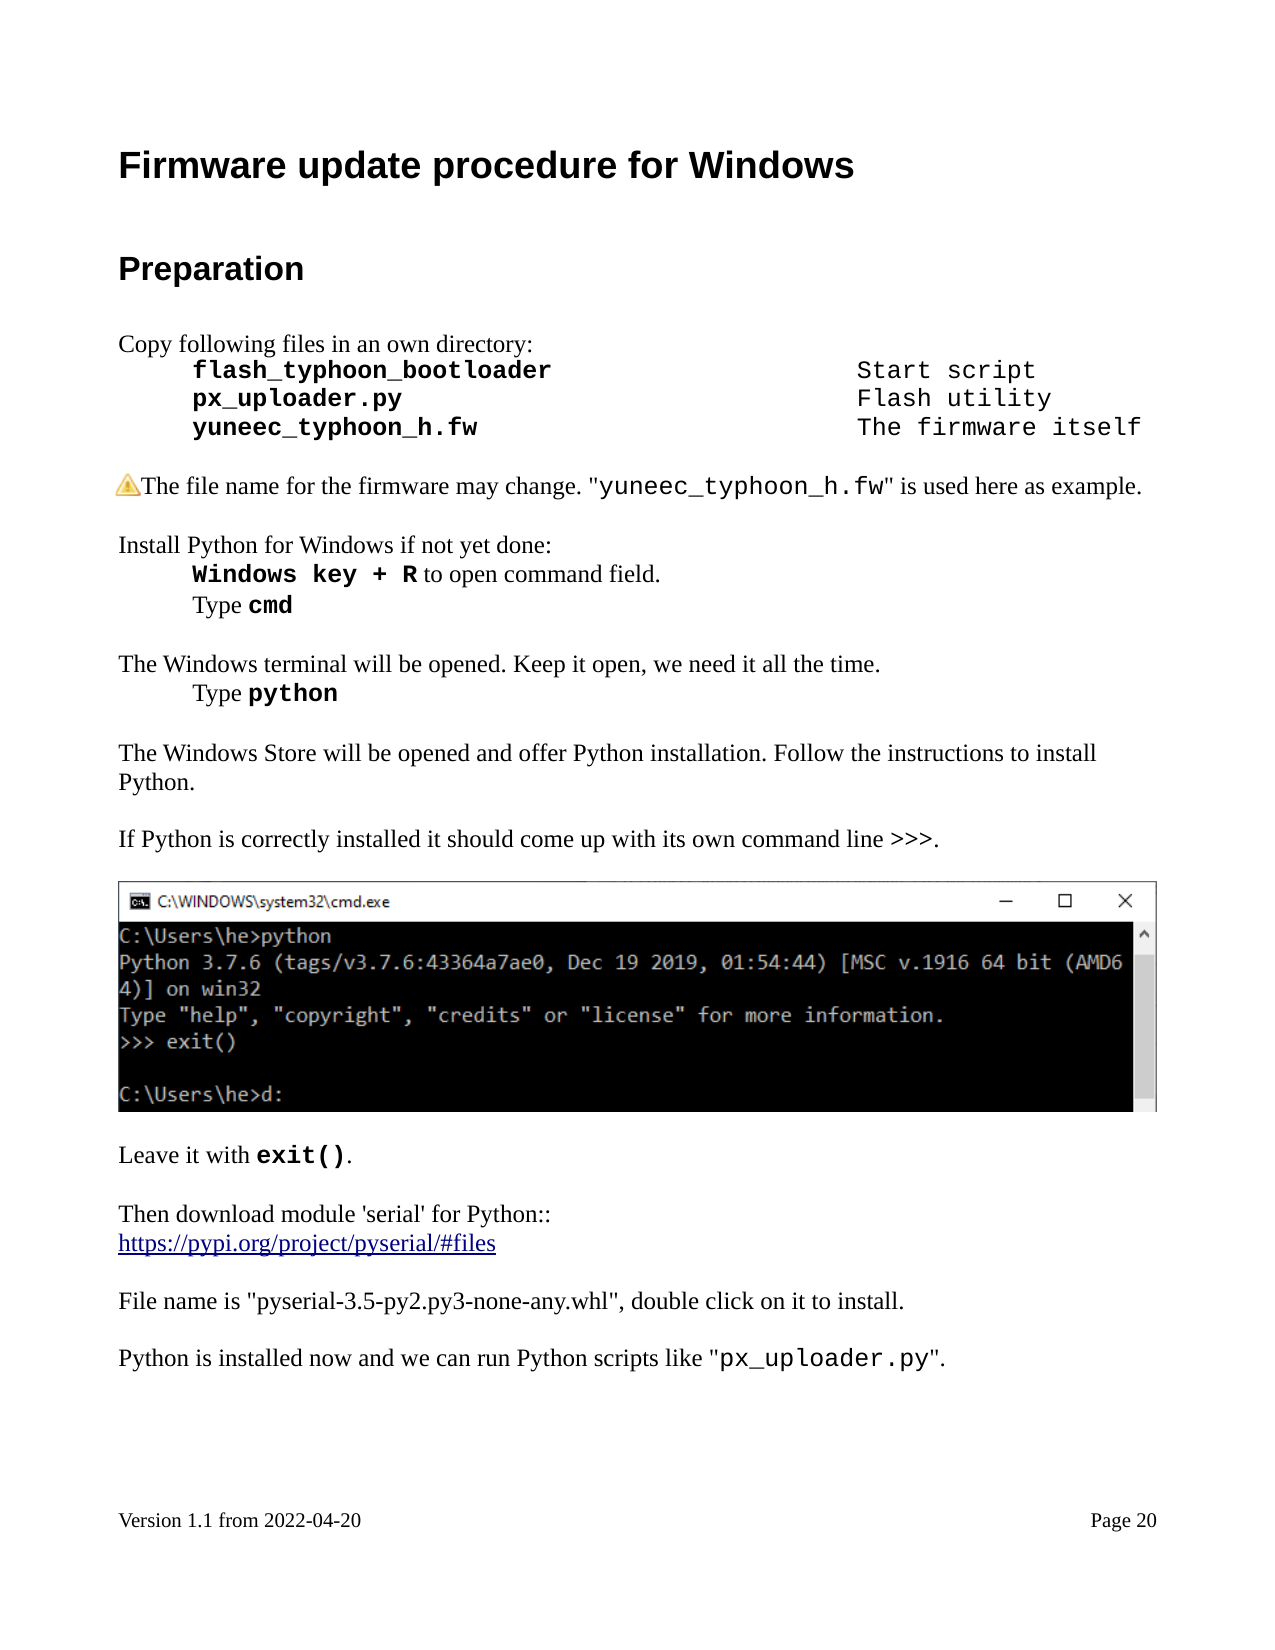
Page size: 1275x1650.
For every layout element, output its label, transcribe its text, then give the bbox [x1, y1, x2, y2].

text Then download module 'serial' for Python:: [118, 1199, 1157, 1228]
text Leave it with exit(). [118, 1140, 1157, 1171]
text yuneec_typhoon_h.fw The firmware itself [118, 414, 1157, 442]
text The file name for the firmware may change. "yuneec_typhoon_h.fw" is used here as example. [118, 471, 1157, 502]
text If Python is correctly installed it should come up with its own command line >>>. [118, 824, 1157, 853]
text Copy following files in an own directory: [118, 329, 1157, 357]
subtitle Preparation [118, 249, 1157, 287]
text Windows key + R to open command field. [118, 559, 1157, 590]
subtitle Firmware update procedure for Windows [118, 143, 1157, 187]
text https://pypi.org/project/pyserial/#files [118, 1228, 1157, 1257]
text Type cmd [118, 590, 1157, 621]
text The Windows terminal will be opened. Keep it open, we need it all the time. [118, 649, 1157, 678]
picture [115, 472, 141, 498]
picture [118, 881, 1157, 1112]
text flash_typhoon_bootloader Start script [118, 357, 1157, 386]
text Python is installed now and we can run Python scripts like "px_uploader.py". [118, 1343, 1157, 1374]
text Install Python for Windows if not yet done: [118, 530, 1157, 559]
text File name is "pyserial-3.5-py2.py3-none-any.whl", double click on it to install. [118, 1286, 1157, 1314]
text The Windows Store will be opened and offer Python installation. Follow the instructions to install Python. [118, 738, 1157, 795]
text px_uploader.py Flash utility [118, 386, 1157, 414]
text Type python [118, 678, 1157, 709]
